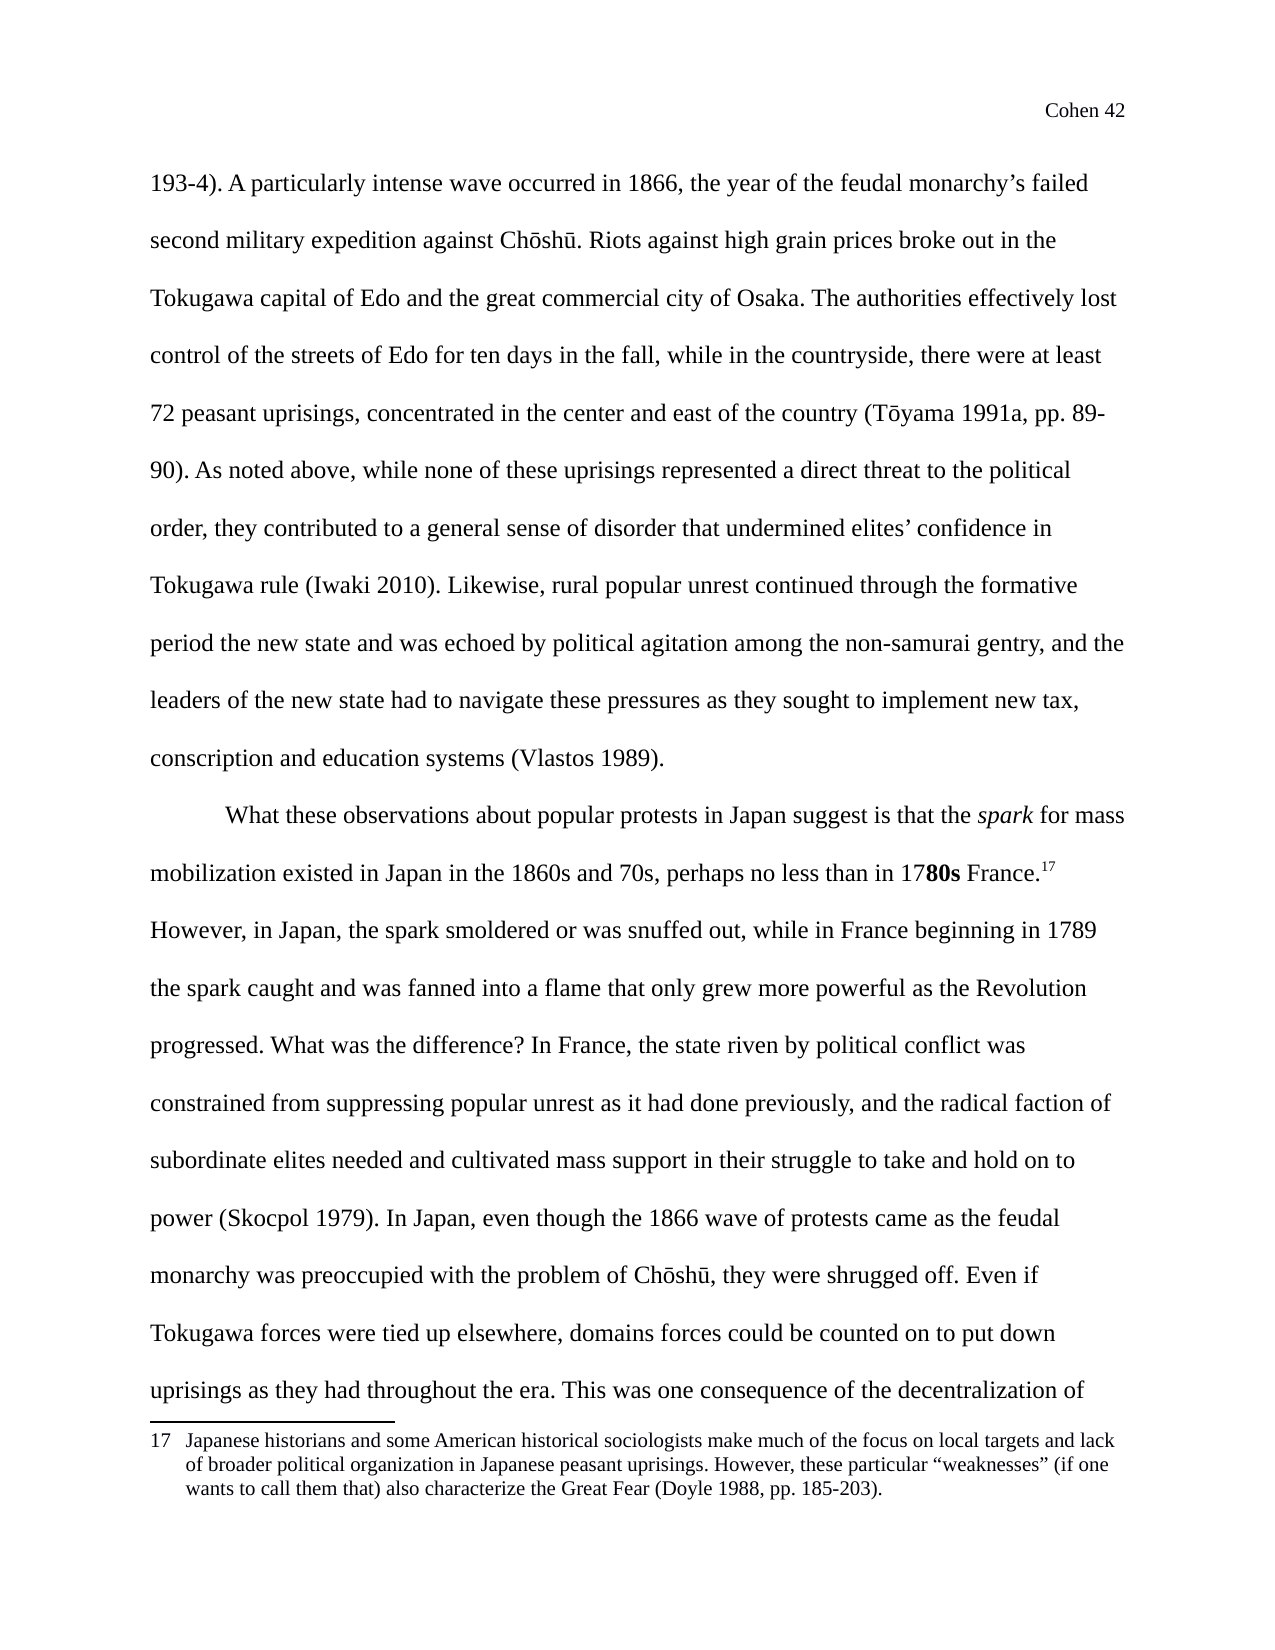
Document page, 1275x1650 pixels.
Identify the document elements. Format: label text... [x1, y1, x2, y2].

text Japanese historians and some American historical sociologists make much of the focus on local targets and lack of broader political organization in Japanese peasant uprisings. However, these particular “weaknesses” (if one wants to call them that) also characterize the Great Fear (Doyle 1988, pp. 185-203). [150, 1428, 1125, 1500]
text What these observations about popular protests in Japan suggest is that the spark for mass mobilization existed in Japan in the 1860s and 70s, perhaps no less than in 1780s France. However, in Japan, the spark smoldered or was snuffed out, while in France beginning in 1789 the spark caught and was fanned into a flame that only grew more powerful as the Revolution progressed. What was the difference? In France, the state riven by political conflict was constrained from suppressing popular unrest as it had done previously, and the radical faction of subordinate elites needed and cultivated mass support in their struggle to take and hold on to power (Skocpol 1979). In Japan, even though the 1866 wave of protests came as the feudal monarchy was preoccupied with the problem of Chōshū, they were shrugged off. Even if Tokugawa forces were tied up elsewhere, domains forces could be counted on to put down uprisings as they had throughout the era. This was one consequence of the decentralization of [150, 801, 1125, 1404]
text 193-4). A particularly intense wave occurred in 1866, the year of the feudal monarchy’s failed second military expedition against Chōshū. Riots against high grain prices broke out in the Tokugawa capital of Edo and the great commercial city of Osaka. The authorities effectively lost control of the streets of Edo for ten days in the fall, while in the countryside, there were at least 72 peasant uprisings, concentrated in the center and east of the country (Tōyama 1991a, pp. 89-90). As noted above, while none of these uprisings represented a direct threat to the political order, they contributed to a general sense of disorder that undermined elites’ confidence in Tokugawa rule (Iwaki 2010). Likewise, rural popular unrest continued through the formative period the new state and was echoed by political agitation among the non-samurai gentry, and the leaders of the new state had to navigate these pressures as they sought to implement new tax, conscription and education systems (Vlastos 1989). [150, 168, 1125, 772]
